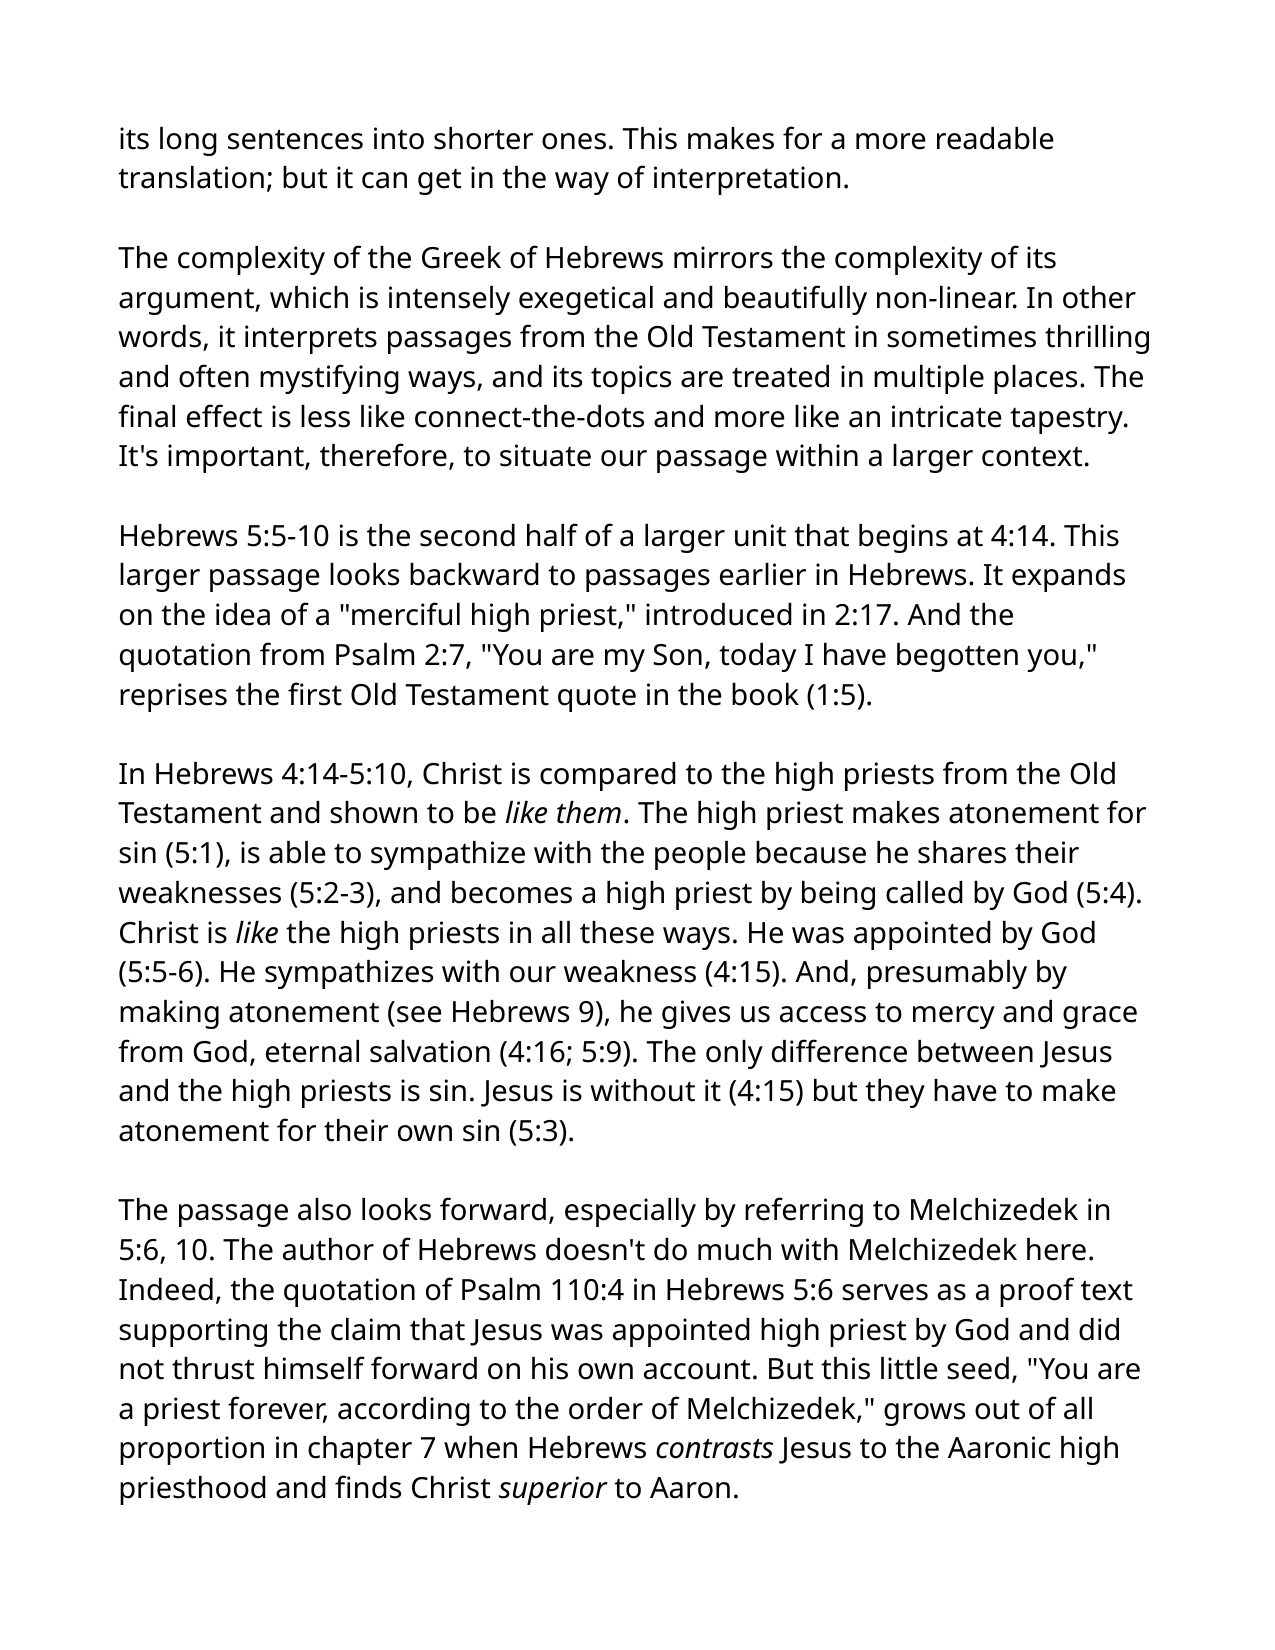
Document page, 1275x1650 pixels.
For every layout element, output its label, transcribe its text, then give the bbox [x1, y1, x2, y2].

text its long sentences into shorter ones. This makes for a more readable translation; but it can get in the way of interpretation. The complexity of the Greek of Hebrews mirrors the complexity of its argument, which is intensely exegetical and beautifully non-linear. In other words, it interprets passages from the Old Testament in sometimes thrilling and often mystifying ways, and its topics are treated in multiple places. The final effect is less like connect-the-dots and more like an intricate tapestry. It's important, therefore, to situate our passage within a larger context. Hebrews 5:5-10 is the second half of a larger unit that begins at 4:14. This larger passage looks backward to passages earlier in Hebrews. It expands on the idea of a "merciful high priest," introduced in 2:17. And the quotation from Psalm 2:7, "You are my Son, today I have begotten you," reprises the first Old Testament quote in the book (1:5). In Hebrews 4:14-5:10, Christ is compared to the high priests from the Old Testament and shown to be like them. The high priest makes atonement for sin (5:1), is able to sympathize with the people because he shares their weaknesses (5:2-3), and becomes a high priest by being called by God (5:4). Christ is like the high priests in all these ways. He was appointed by God (5:5-6). He sympathizes with our weakness (4:15). And, presumably by making atonement (see Hebrews 9), he gives us access to mercy and grace from God, eternal salvation (4:16; 5:9). The only difference between Jesus and the high priests is sin. Jesus is without it (4:15) but they have to make atonement for their own sin (5:3). The passage also looks forward, especially by referring to Melchizedek in 5:6, 10. The author of Hebrews doesn't do much with Melchizedek here. Indeed, the quotation of Psalm 110:4 in Hebrews 5:6 serves as a proof text supporting the claim that Jesus was appointed high priest by God and did not thrust himself forward on his own account. But this little seed, "You are a priest forever, according to the order of Melchizedek," grows out of all proportion in chapter 7 when Hebrews contrasts Jesus to the Aaronic high priesthood and finds Christ superior to Aaron. [118, 118, 1157, 1507]
